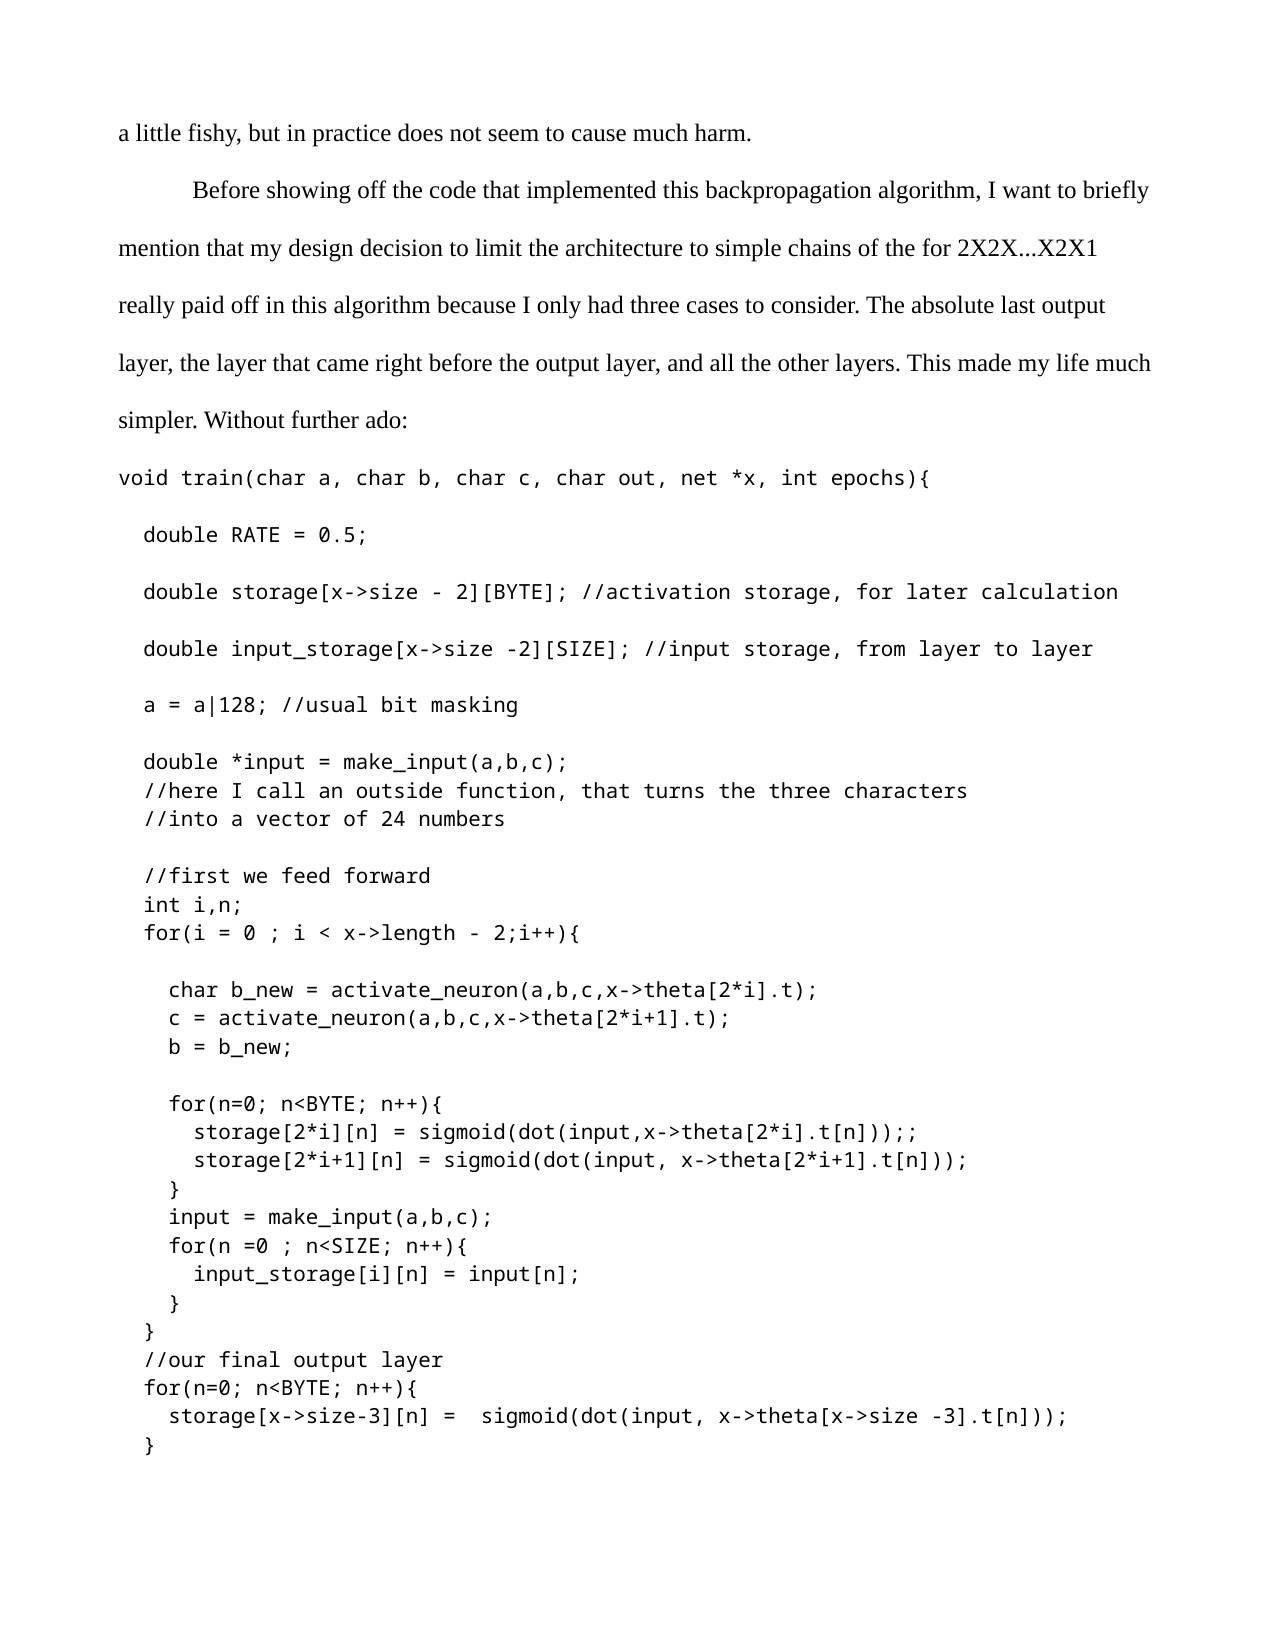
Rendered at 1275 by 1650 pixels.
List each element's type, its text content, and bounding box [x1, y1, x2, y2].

text double *input = make_input(a,b,c); [118, 747, 1157, 776]
text //into a vector of 24 numbers [118, 804, 1157, 833]
text //here I call an outside function, that turns the three characters [118, 776, 1157, 804]
text a little fishy, but in practice does not seem to cause much harm. [118, 118, 1157, 147]
text } [118, 1316, 1157, 1345]
text input = make_input(a,b,c); [118, 1202, 1157, 1231]
text a = a|128; //usual bit masking [118, 691, 1157, 719]
text } [118, 1174, 1157, 1202]
text } [118, 1288, 1157, 1316]
text //first we feed forward [118, 861, 1157, 890]
text double storage[x->size - 2][BYTE]; //activation storage, for later calculation [118, 577, 1157, 605]
text double input_storage[x->size -2][SIZE]; //input storage, from layer to layer [118, 634, 1157, 662]
text for(i = 0 ; i < x->length - 2;i++){ [118, 918, 1157, 947]
text for(n=0; n<BYTE; n++){ [118, 1089, 1157, 1117]
text //our final output layer [118, 1345, 1157, 1373]
text int i,n; [118, 890, 1157, 918]
text } [118, 1430, 1157, 1458]
text Before showing off the code that implemented this backpropagation algorithm, I want to briefly mention that my design decision to limit the architecture to simple chains of the for 2X2X...X2X1 really paid off in this algorithm because I only had three cases to consider. The absolute last output layer, the layer that came right before the output layer, and all the other layers. This made my life much simpler. Without further ado: [118, 176, 1157, 434]
text c = activate_neuron(a,b,c,x->theta[2*i+1].t); [118, 1003, 1157, 1032]
text double RATE = 0.5; [118, 520, 1157, 548]
text for(n=0; n<BYTE; n++){ [118, 1373, 1157, 1402]
text b = b_new; [118, 1032, 1157, 1060]
text storage[2*i][n] = sigmoid(dot(input,x->theta[2*i].t[n]));; [118, 1117, 1157, 1146]
text for(n =0 ; n<SIZE; n++){ [118, 1231, 1157, 1259]
text char b_new = activate_neuron(a,b,c,x->theta[2*i].t); [118, 975, 1157, 1003]
text storage[x->size-3][n] = sigmoid(dot(input, x->theta[x->size -3].t[n])); [118, 1402, 1157, 1430]
text input_storage[i][n] = input[n]; [118, 1259, 1157, 1288]
text storage[2*i+1][n] = sigmoid(dot(input, x->theta[2*i+1].t[n])); [118, 1146, 1157, 1174]
text void train(char a, char b, char c, char out, net *x, int epochs){ [118, 463, 1157, 492]
